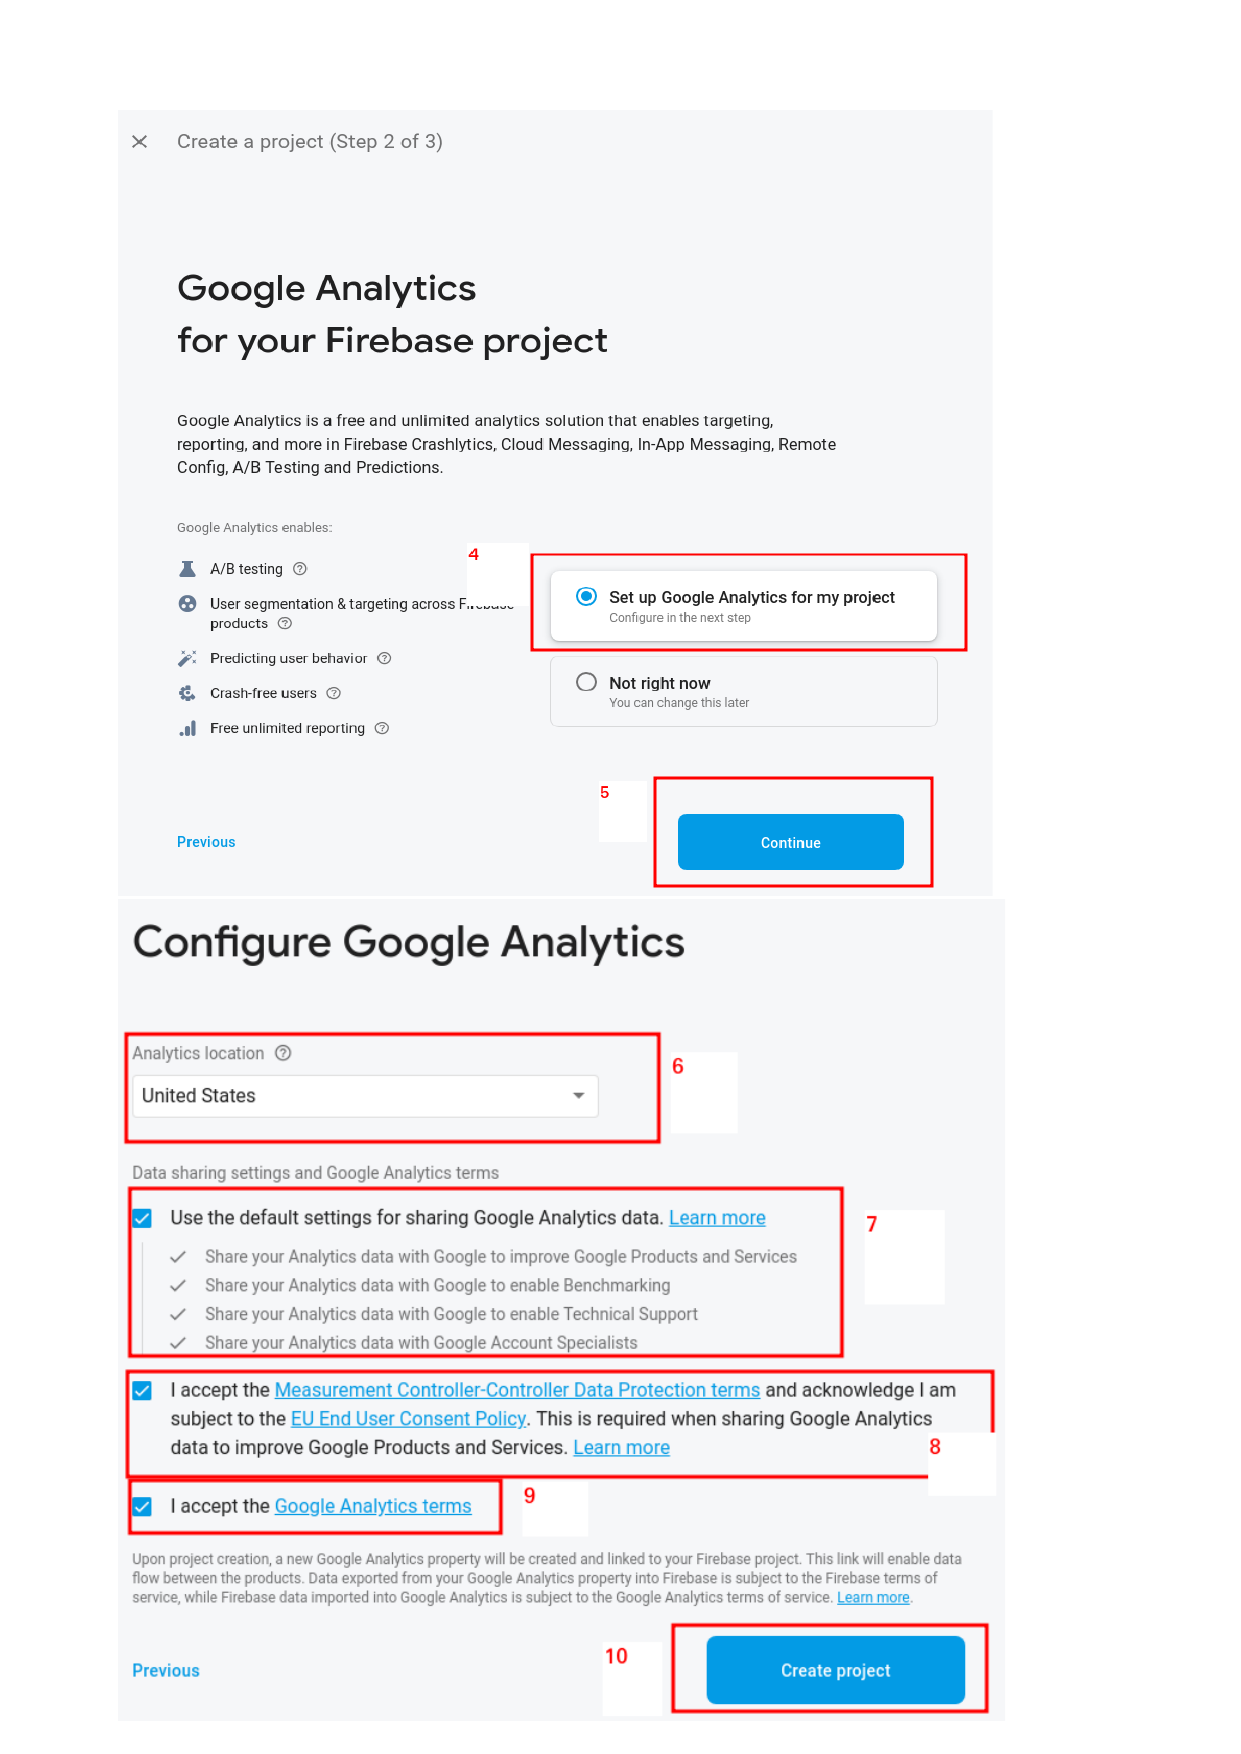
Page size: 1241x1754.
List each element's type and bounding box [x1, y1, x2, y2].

picture [118, 899, 1006, 1721]
picture [118, 110, 993, 896]
